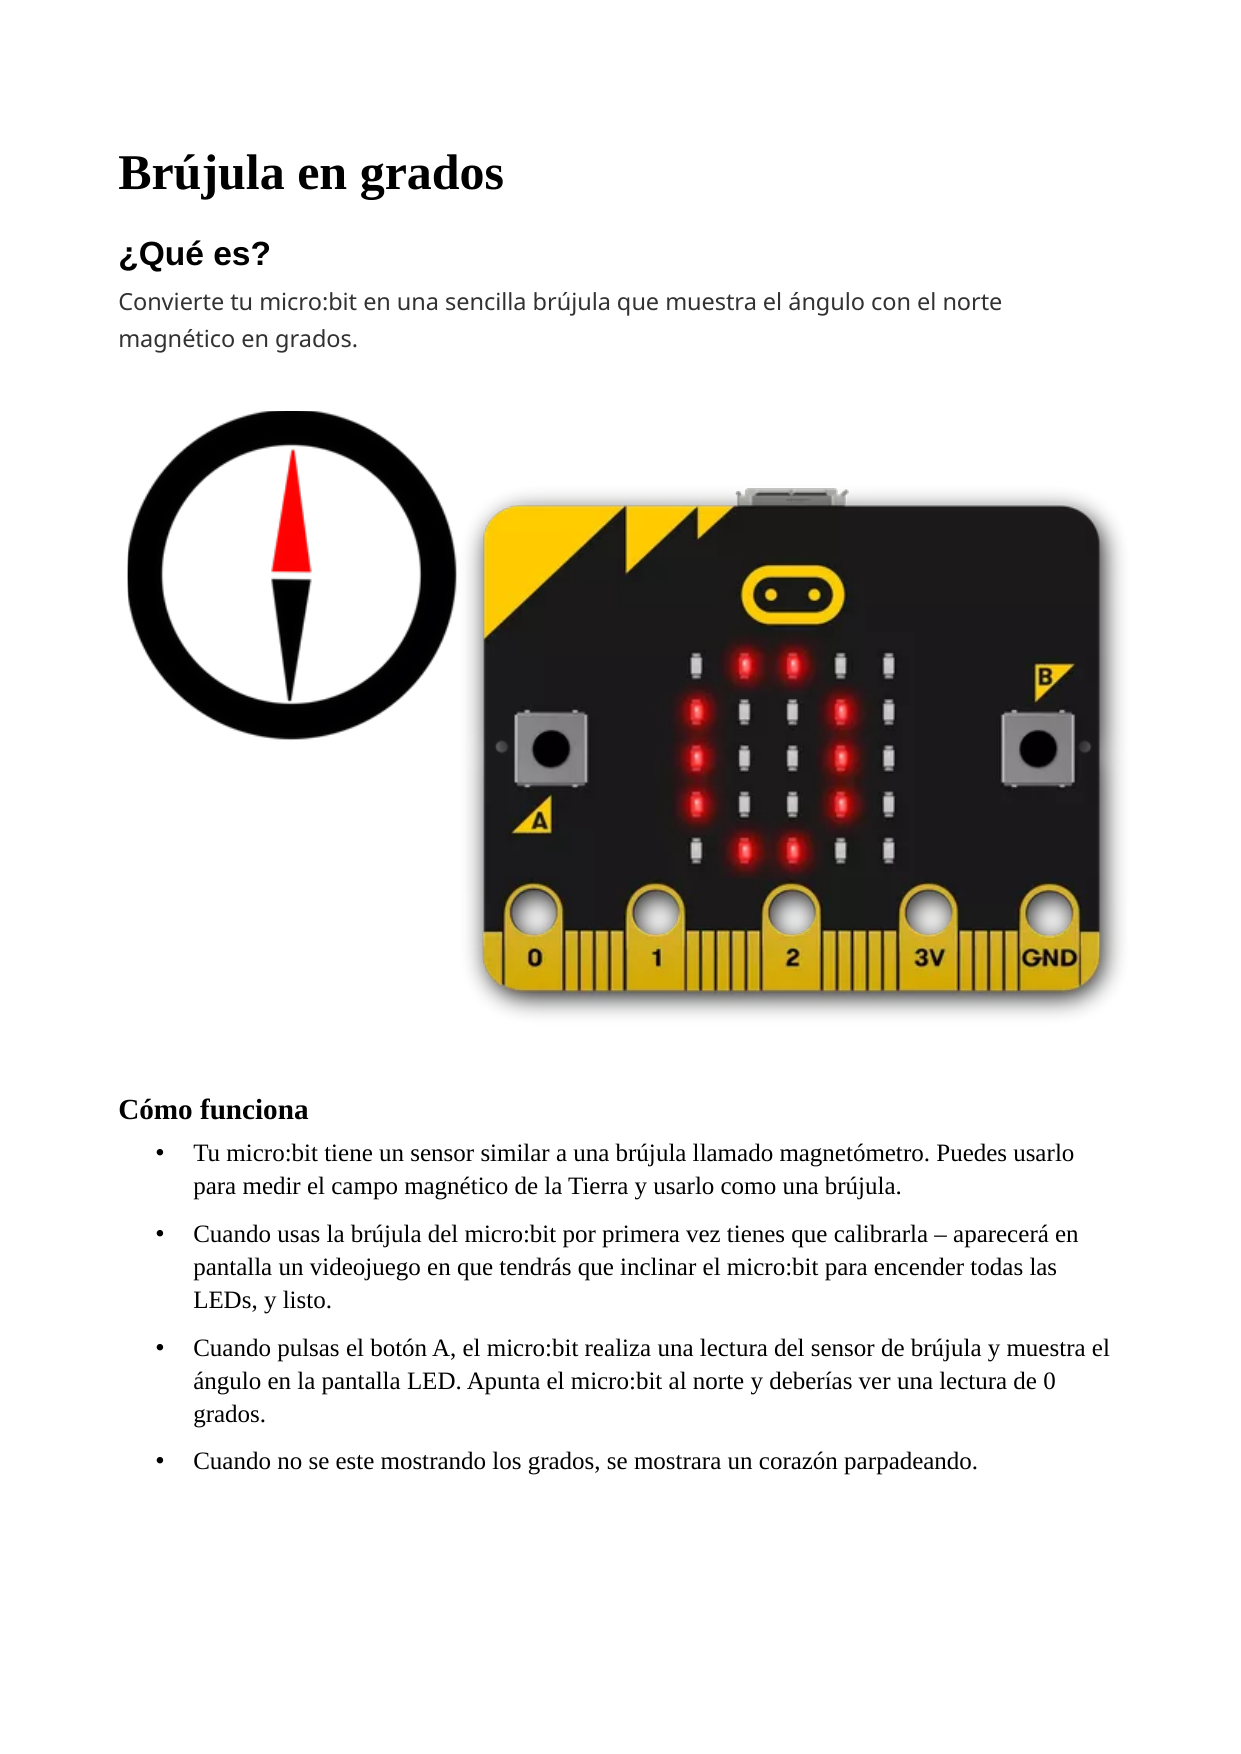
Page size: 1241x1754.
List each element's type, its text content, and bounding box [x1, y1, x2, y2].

subtitle Brújula en grados [118, 143, 1122, 201]
list Cuando pulsas el botón A, el micro:bit realiza una lectura del sensor de brújula y muestra el ángulo en la pantalla LED. Apunta el micro:bit al norte y deberías ver una lectura de 0 grados. [156, 1333, 1122, 1427]
list Cuando usas la brújula del micro:bit por primera vez tienes que calibrarla – aparecerá en pantalla un videojuego en que tendrás que inclinar el micro:bit para encender todas las LEDs, y listo. [156, 1219, 1122, 1314]
subtitle ¿Qué es? [118, 234, 1122, 273]
picture [127, 411, 1132, 1026]
text Convierte tu micro:bit en una sencilla brújula que muestra el ángulo con el norte magnético en grados. [118, 285, 1122, 387]
list Tu micro:bit tiene un sensor similar a una brújula llamado magnetómetro. Puedes usarlo para medir el campo magnético de la Tierra y usarlo como una brújula. [156, 1138, 1122, 1200]
subtitle Cómo funciona [118, 1092, 1122, 1126]
list Cuando no se este mostrando los grados, se mostrara un corazón parpadeando. [156, 1446, 1122, 1475]
